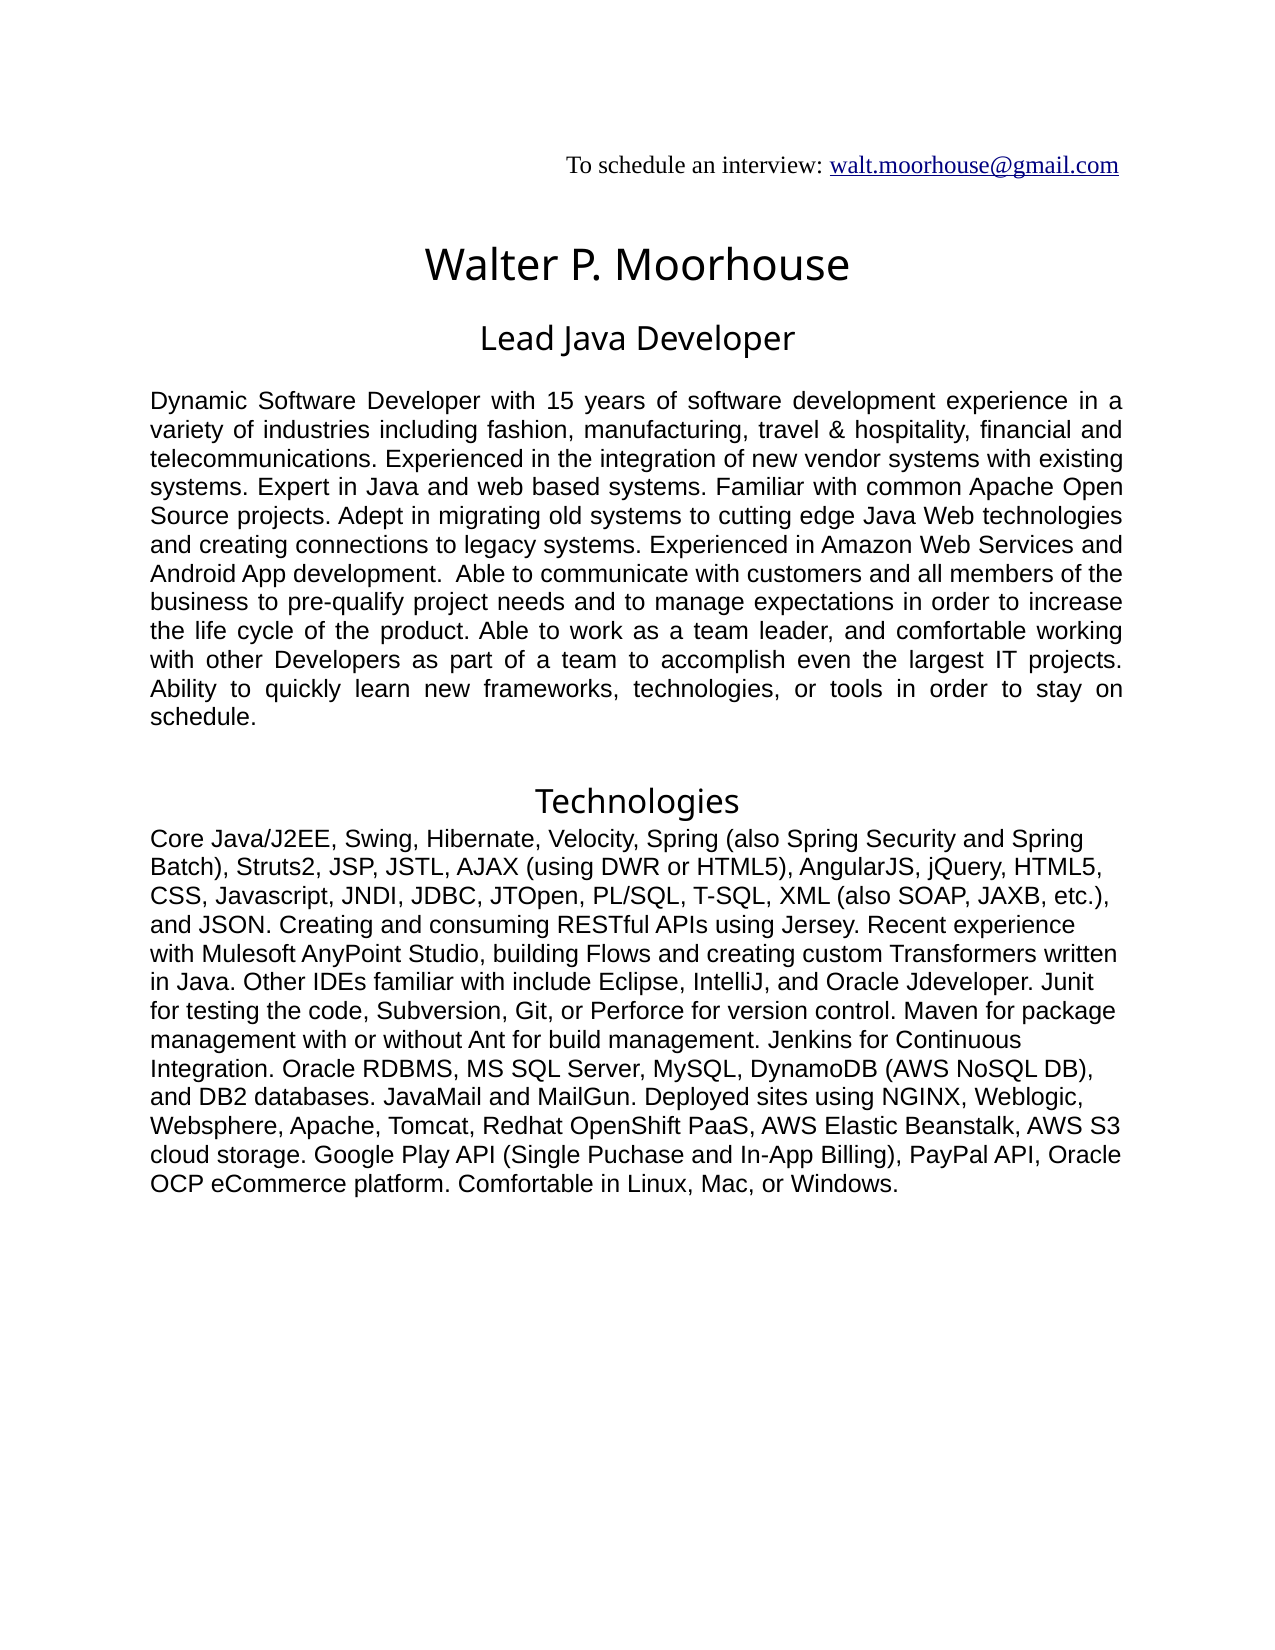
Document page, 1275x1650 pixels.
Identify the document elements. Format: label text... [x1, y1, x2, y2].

text Dynamic Software Developer with 15 years of software development experience in a variety of industries including fashion, manufacturing, travel & hospitality, financial and telecommunications. Experienced in the integration of new vendor systems with existing systems. Expert in Java and web based systems. Familiar with common Apache Open Source projects. Adept in migrating old systems to cutting edge Java Web technologies and creating connections to legacy systems. Experienced in Amazon Web Services and Android App development. Able to communicate with customers and all members of the business to pre-qualify project needs and to manage expectations in order to increase the life cycle of the product. Able to work as a team leader, and comfortable working with other Developers as part of a team to accomplish even the largest IT projects. Ability to quickly learn new frameworks, technologies, or tools in order to stay on schedule. [150, 386, 1125, 731]
subtitle Technologies [150, 778, 1125, 824]
text Core Java/J2EE, Swing, Hibernate, Velocity, Spring (also Spring Security and Spring Batch), Struts2, JSP, JSTL, AJAX (using DWR or HTML5), AngularJS, jQuery, HTML5, CSS, Javascript, JNDI, JDBC, JTOpen, PL/SQL, T-SQL, XML (also SOAP, JAXB, etc.), and JSON. Creating and consuming RESTful APIs using Jersey. Recent experience with Mulesoft AnyPoint Studio, building Flows and creating custom Transformers written in Java. Other IDEs familiar with include Eclipse, IntelliJ, and Oracle Jdeveloper. Junit for testing the code, Subversion, Git, or Perforce for version control. Maven for package management with or without Ant for build management. Jenkins for Continuous Integration. Oracle RDBMS, MS SQL Server, MySQL, DynamoDB (AWS NoSQL DB), and DB2 databases. JavaMail and MailGun. Deployed sites using NGINX, Weblogic, Websphere, Apache, Tomcat, Redhat OpenShift PaaS, AWS Elastic Beanstalk, AWS S3 cloud storage. Google Play API (Single Puchase and In-App Billing), PayPal API, Oracle OCP eCommerce platform. Comfortable in Linux, Mac, or Windows. [150, 824, 1125, 1197]
title Walter P. Moorhouse [150, 234, 1125, 293]
text To schedule an interview: walt.moorhouse@gmail.com [150, 150, 1125, 179]
subtitle Lead Java Developer [150, 314, 1125, 360]
